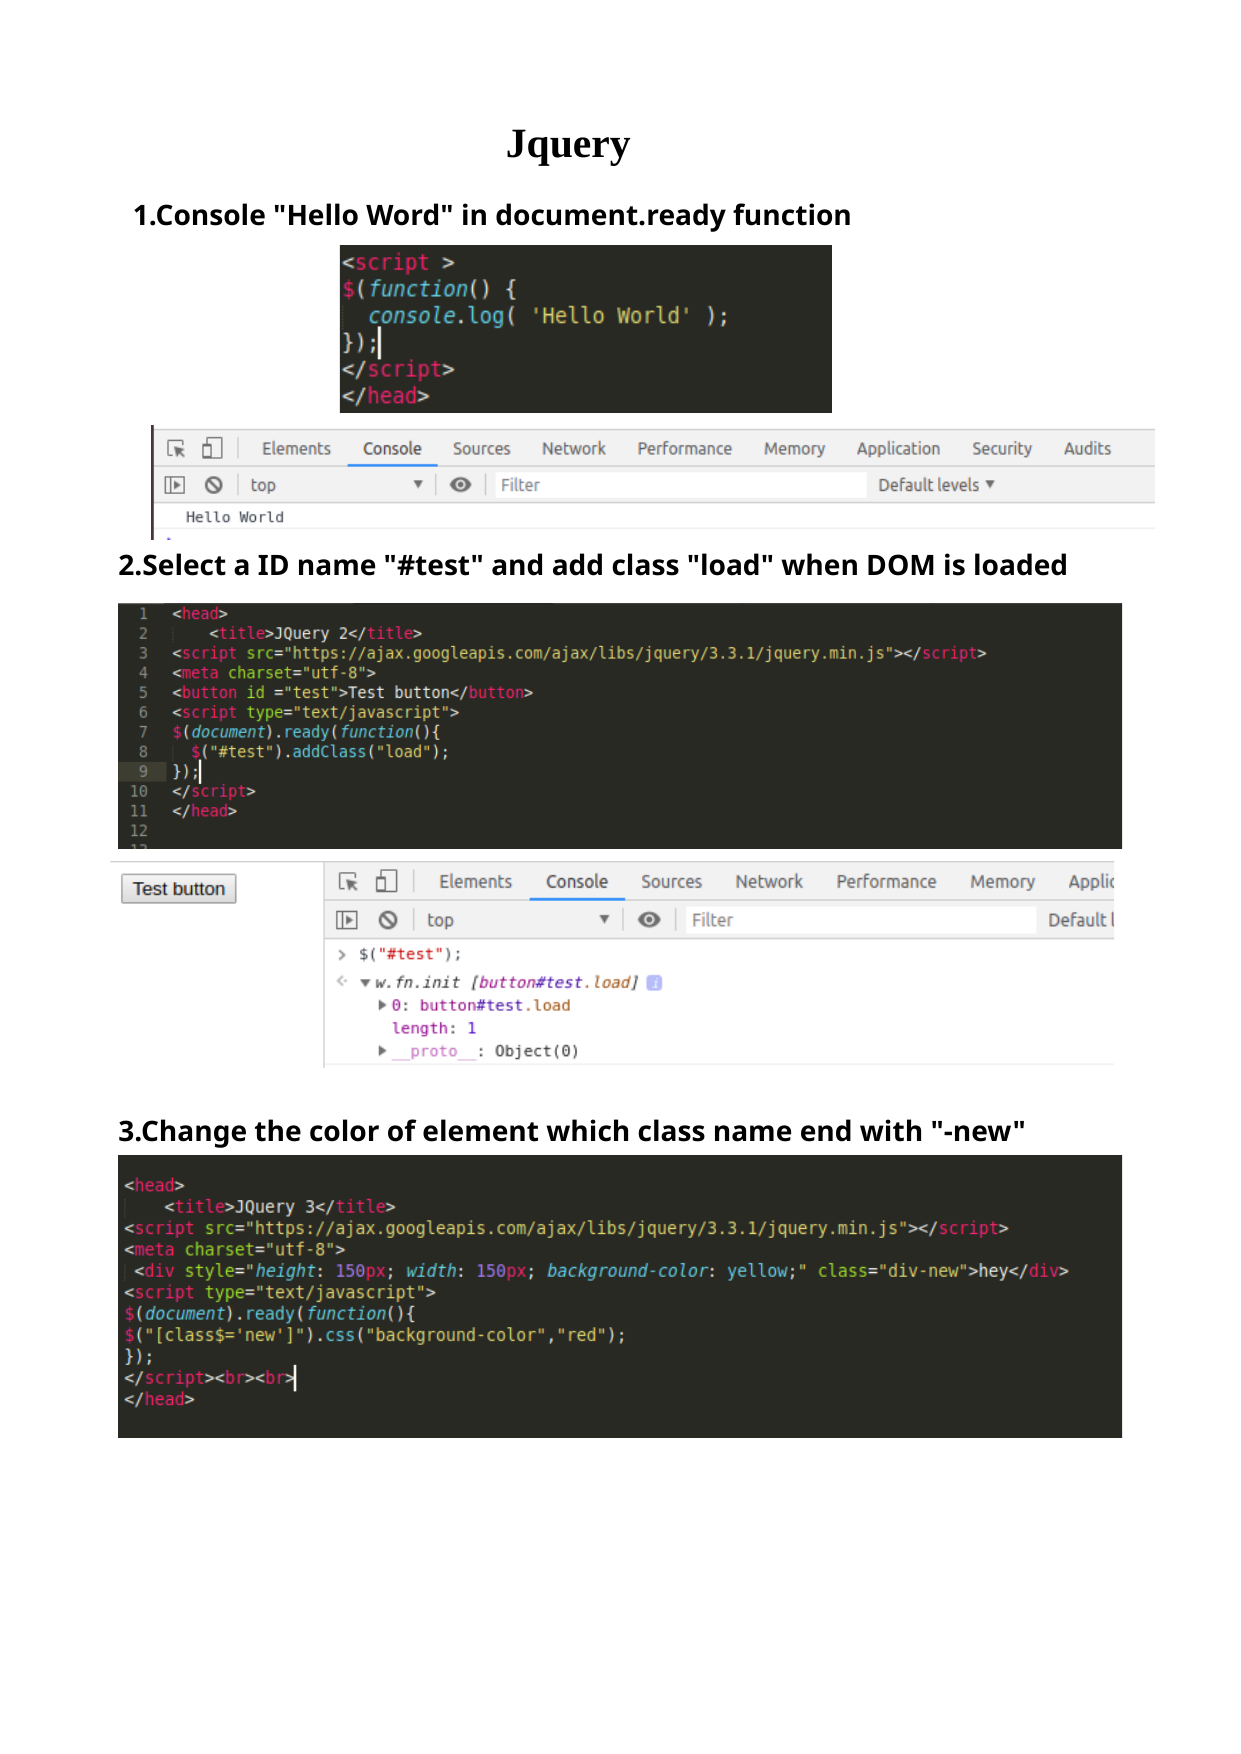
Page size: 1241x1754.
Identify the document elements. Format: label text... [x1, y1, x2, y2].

picture [118, 1155, 1123, 1438]
picture [339, 245, 832, 413]
picture [118, 603, 1123, 849]
text 3.Change the color of element which class name end with "-new" [118, 1111, 1122, 1150]
text 1.Console "Hello Word" in document.ready function [118, 195, 1122, 233]
text Jquery [118, 118, 1122, 166]
text 2.Select a ID name "#test" and add class "load" when DOM is loaded [118, 429, 1122, 584]
picture [151, 425, 1155, 540]
picture [110, 861, 1115, 1068]
